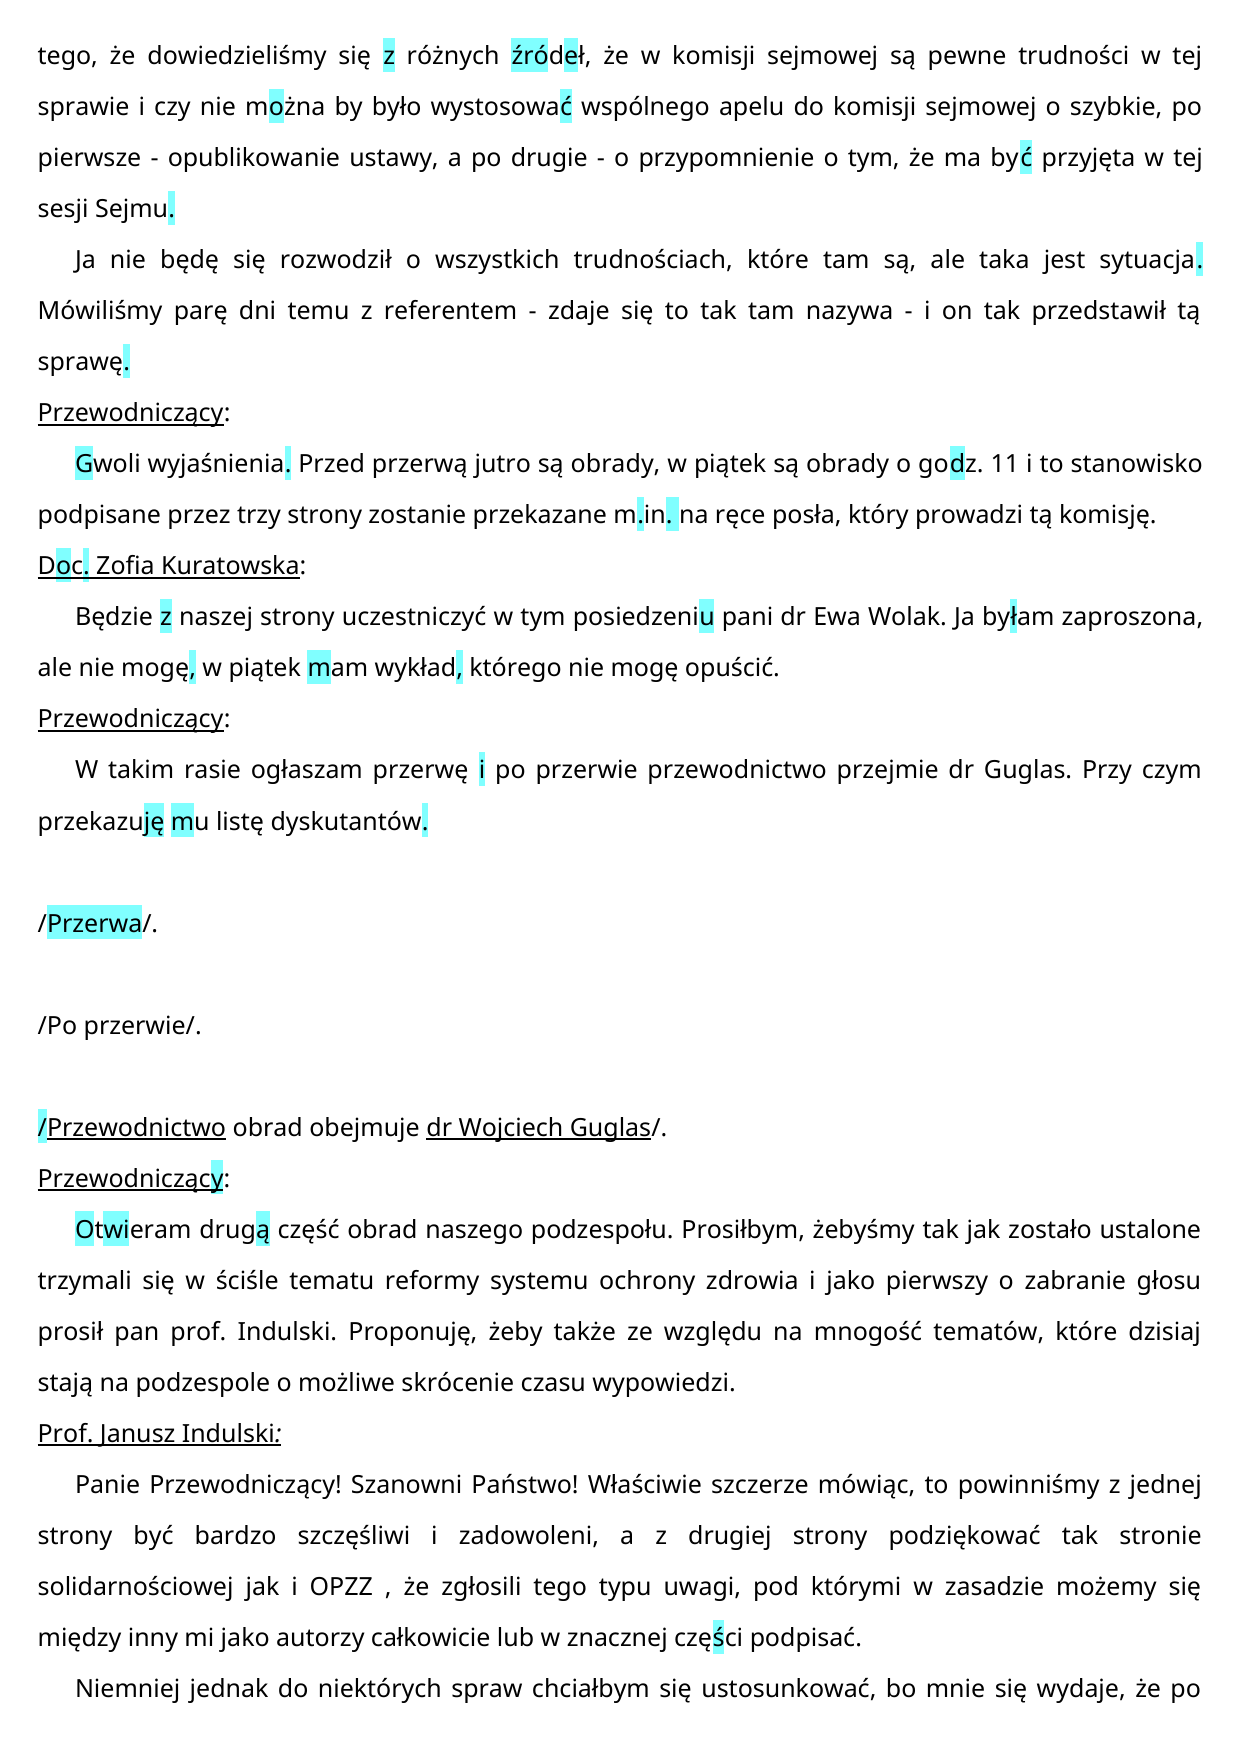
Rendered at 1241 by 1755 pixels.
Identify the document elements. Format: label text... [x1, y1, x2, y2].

text Otwieram drugą część obrad naszego podzespołu. Prosiłbym, żebyśmy tak jak zostało ustalone trzymali się w ściśle tematu reformy systemu ochrony zdrowia i jako pierwszy o zabranie głosu prosił pan prof. Indulski. Proponuję, żeby także ze względu na mnogość tematów, które dzisiaj stają na podzespole o możliwe skrócenie czasu wypowiedzi. [37, 1211, 1203, 1399]
text Doc. Zofia Kuratowska: [37, 548, 1203, 582]
text Panie Przewodniczący! Szanowni Państwo! Właściwie szczerze mówiąc, to powinniśmy z jednej strony być bardzo szczęśliwi i zadowoleni, a z drugiej strony podziękować tak stronie solidarnościowej jak i OPZZ , że zgłosili tego typu uwagi, pod którymi w zasadzie możemy się między inny mi jako autorzy całkowicie lub w znacznej części podpisać. [37, 1467, 1203, 1654]
text Gwoli wyjaśnienia. Przed przerwą jutro są obrady, w piątek są obrady o godz. 11 i to stanowisko podpisane przez trzy strony zostanie przekazane m.in. na ręce posła, który prowadzi tą komisję. [37, 446, 1203, 531]
text Będzie z naszej strony uczestniczyć w tym posiedzeniu pani dr Ewa Wolak. Ja byłam zaproszona, ale nie mogę, w piątek mam wykład, którego nie mogę opuścić. [37, 599, 1203, 684]
text /Przewodnictwo obrad obejmuje dr Wojciech Guglas/. [37, 1109, 1203, 1143]
text /Po przerwie/. [37, 1007, 1203, 1041]
text Prof. Janusz Indulski: [37, 1416, 1203, 1450]
text /Przerwa/. [37, 905, 1203, 939]
text W takim rasie ogłaszam przerwę i po przerwie przewodnictwo przejmie dr Guglas. Przy czym przekazuję mu listę dyskutantów. [37, 752, 1203, 837]
text Przewodniczący: [37, 1160, 1203, 1194]
text Przewodniczący: [37, 395, 1203, 429]
text tego, że dowiedzieliśmy się z różnych źródeł, że w komisji sejmowej są pewne trudności w tej sprawie i czy nie można by było wystosować wspólnego apelu do komisji sejmowej o szybkie, po pierwsze - opublikowanie ustawy, a po drugie - o przypomnienie o tym, że ma być przyjęta w tej sesji Sejmu. [37, 37, 1203, 225]
text Przewodniczący: [37, 701, 1203, 735]
text Niemniej jednak do niektórych spraw chciałbym się ustosunkować, bo mnie się wydaje, że po [37, 1671, 1203, 1705]
text Ja nie będę się rozwodził o wszystkich trudnościach, które tam są, ale taka jest sytuacja. Mówiliśmy parę dni temu z referentem - zdaje się to tak tam nazywa - i on tak przedstawił tą sprawę. [37, 242, 1203, 378]
